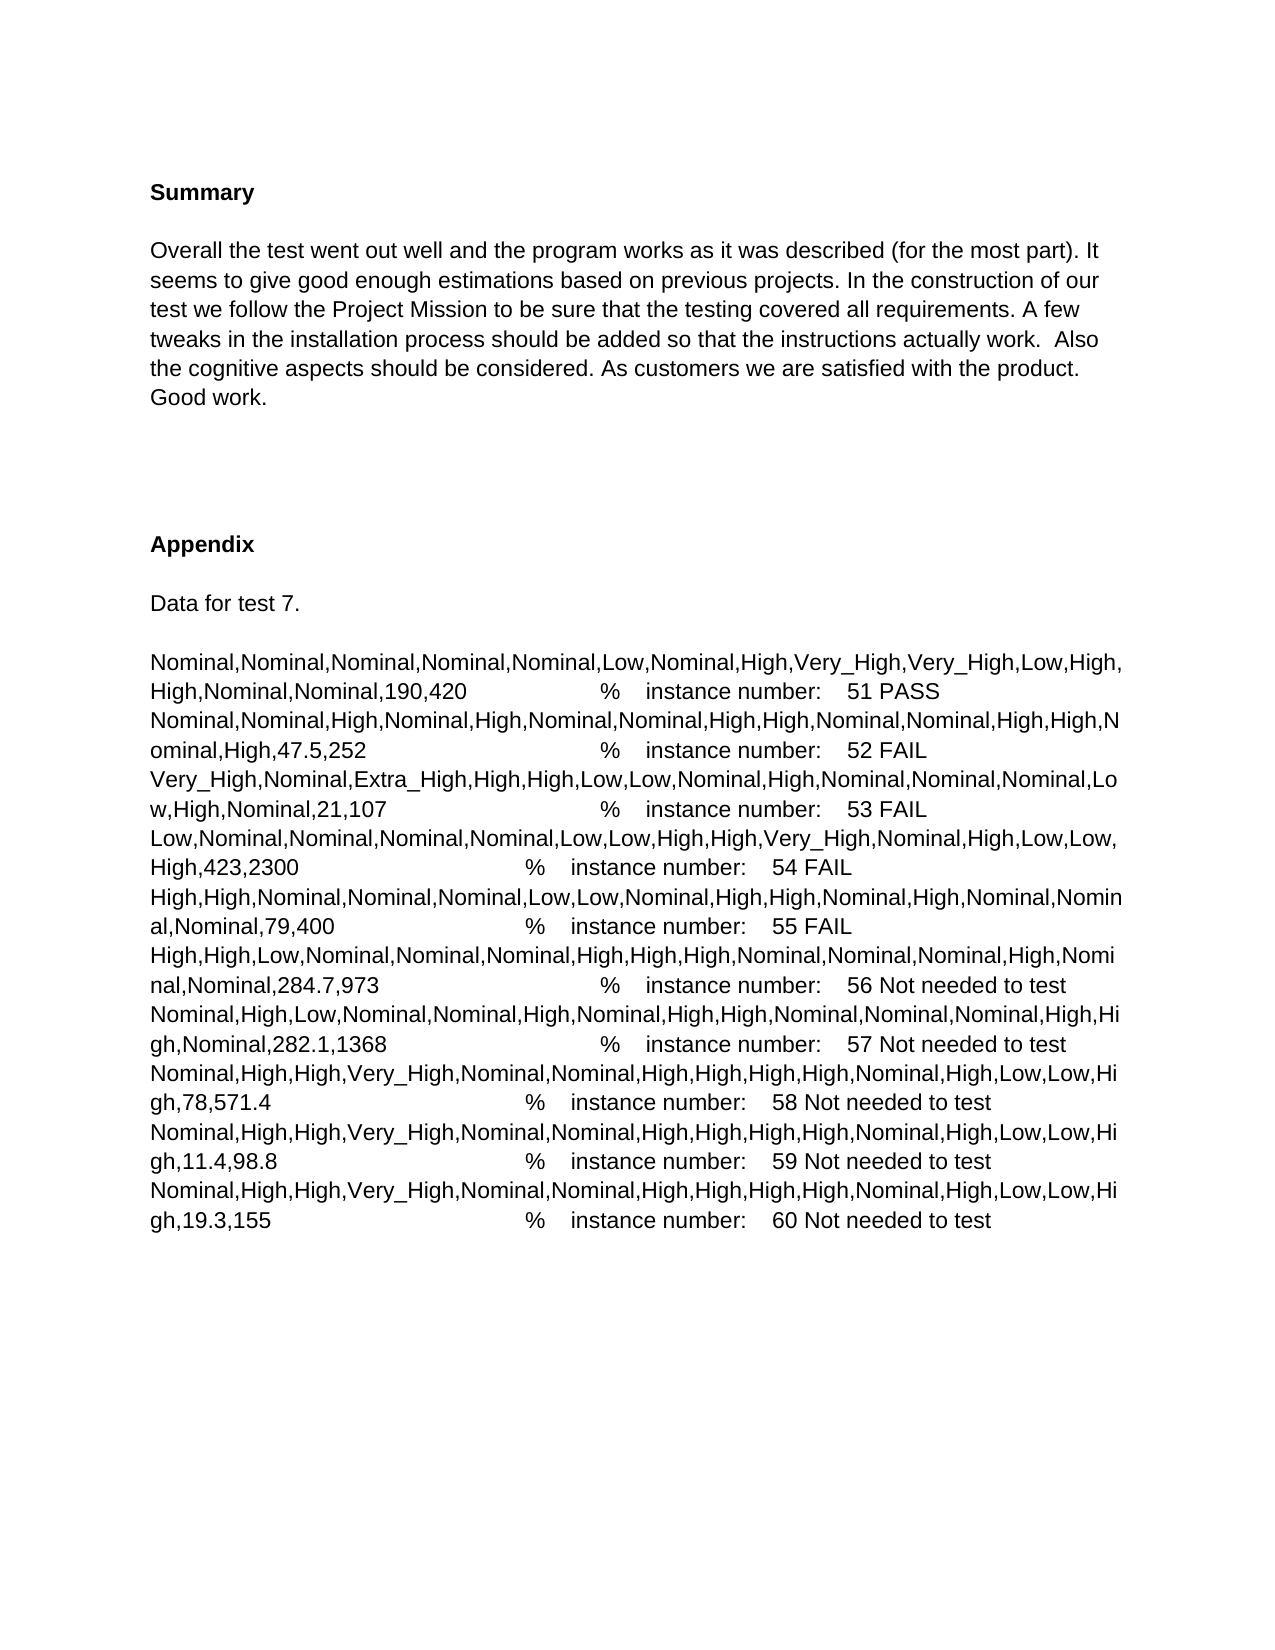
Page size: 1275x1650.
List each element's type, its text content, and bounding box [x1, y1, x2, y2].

text Summary [150, 179, 1125, 205]
text Nominal,High,Low,Nominal,Nominal,High,Nominal,High,High,Nominal,Nominal,Nominal,High,High,Nominal,282.1,1368 % instance number: 57 Not needed to test [150, 1002, 1125, 1057]
text Nominal,High,High,Very_High,Nominal,Nominal,High,High,High,High,Nominal,High,Low,Low,High,19.3,155 % instance number: 60 Not needed to test [150, 1178, 1125, 1233]
text High,High,Nominal,Nominal,Nominal,Low,Low,Nominal,High,High,Nominal,High,Nominal,Nominal,Nominal,79,400 % instance number: 55 FAIL [150, 884, 1125, 939]
text Nominal,High,High,Very_High,Nominal,Nominal,High,High,High,High,Nominal,High,Low,Low,High,78,571.4 % instance number: 58 Not needed to test [150, 1061, 1125, 1116]
text Very_High,Nominal,Extra_High,High,High,Low,Low,Nominal,High,Nominal,Nominal,Nominal,Low,High,Nominal,21,107 % instance number: 53 FAIL [150, 767, 1125, 822]
text Data for test 7. [150, 591, 1125, 616]
text Nominal,High,High,Very_High,Nominal,Nominal,High,High,High,High,Nominal,High,Low,Low,High,11.4,98.8 % instance number: 59 Not needed to test [150, 1119, 1125, 1174]
text Low,Nominal,Nominal,Nominal,Nominal,Low,Low,High,High,Very_High,Nominal,High,Low,Low,High,423,2300 % instance number: 54 FAIL [150, 826, 1125, 881]
text Nominal,Nominal,High,Nominal,High,Nominal,Nominal,High,High,Nominal,Nominal,High,High,Nominal,High,47.5,252 % instance number: 52 FAIL [150, 708, 1125, 763]
text Overall the test went out well and the program works as it was described (for the most part). It seems to give good enough estimations based on previous projects. In the construction of our test we follow the Project Mission to be sure that the testing covered all requirements. A few tweaks in the installation process should be added so that the instructions actually work. Also the cognitive aspects should be considered. As customers we are satisfied with the product. Good work. [150, 238, 1125, 411]
text Appendix [150, 532, 1125, 557]
text High,High,Low,Nominal,Nominal,Nominal,High,High,High,Nominal,Nominal,Nominal,High,Nominal,Nominal,284.7,973 % instance number: 56 Not needed to test [150, 943, 1125, 998]
text Nominal,Nominal,Nominal,Nominal,Nominal,Low,Nominal,High,Very_High,Very_High,Low,High,High,Nominal,Nominal,190,420 % instance number: 51 PASS [150, 649, 1125, 704]
